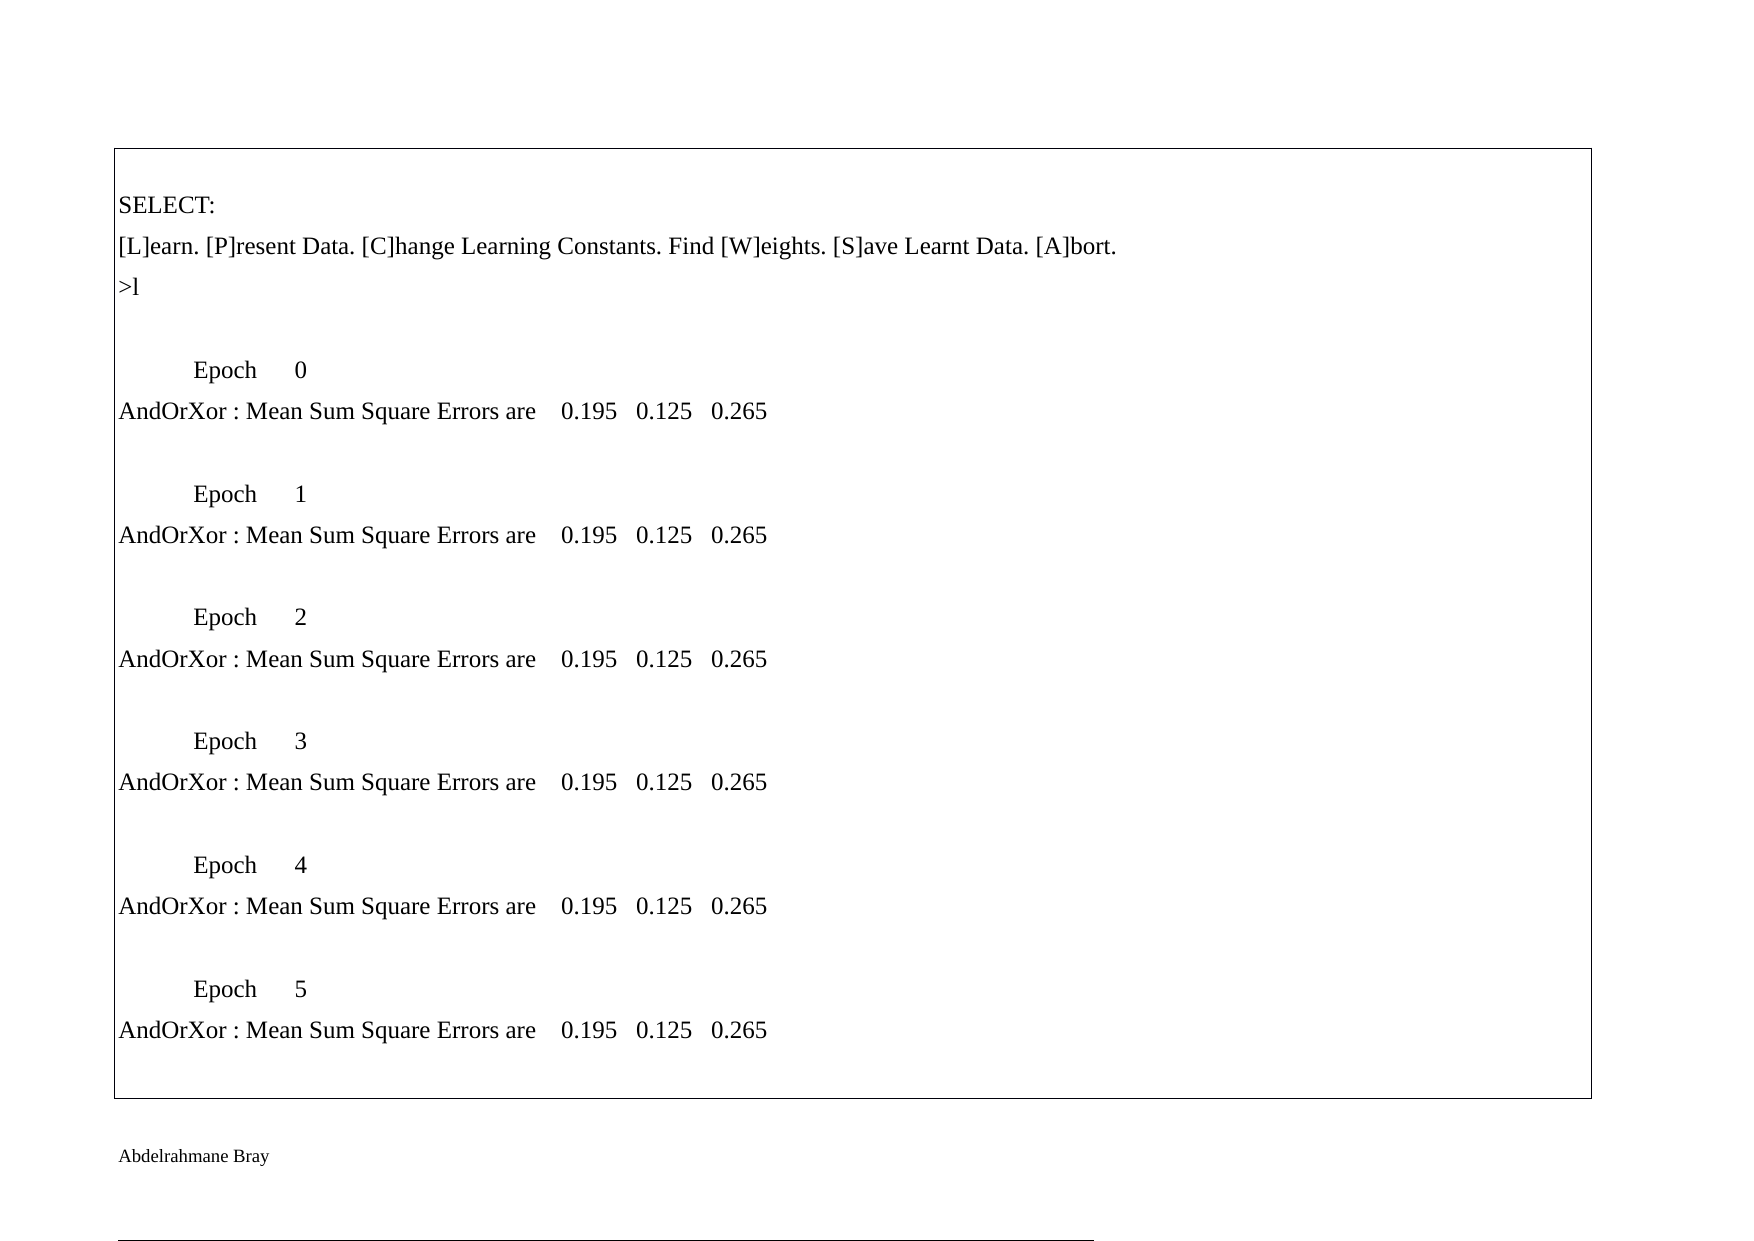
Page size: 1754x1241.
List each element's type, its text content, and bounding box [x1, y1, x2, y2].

table_cell SELECT: [L]earn. [P]resent Data. [C]hange Learning Constants. Find [W]eights. [S]ave Learnt Data. [A]bort. >l Epoch 0 AndOrXor : Mean Sum Square Errors are 0.195 0.125 0.265 Epoch 1 AndOrXor : Mean Sum Square Errors are 0.195 0.125 0.265 Epoch 2 AndOrXor : Mean Sum Square Errors are 0.195 0.125 0.265 Epoch 3 AndOrXor : Mean Sum Square Errors are 0.195 0.125 0.265 Epoch 4 AndOrXor : Mean Sum Square Errors are 0.195 0.125 0.265 Epoch 5 AndOrXor : Mean Sum Square Errors are 0.195 0.125 0.265 [115, 149, 1591, 1097]
